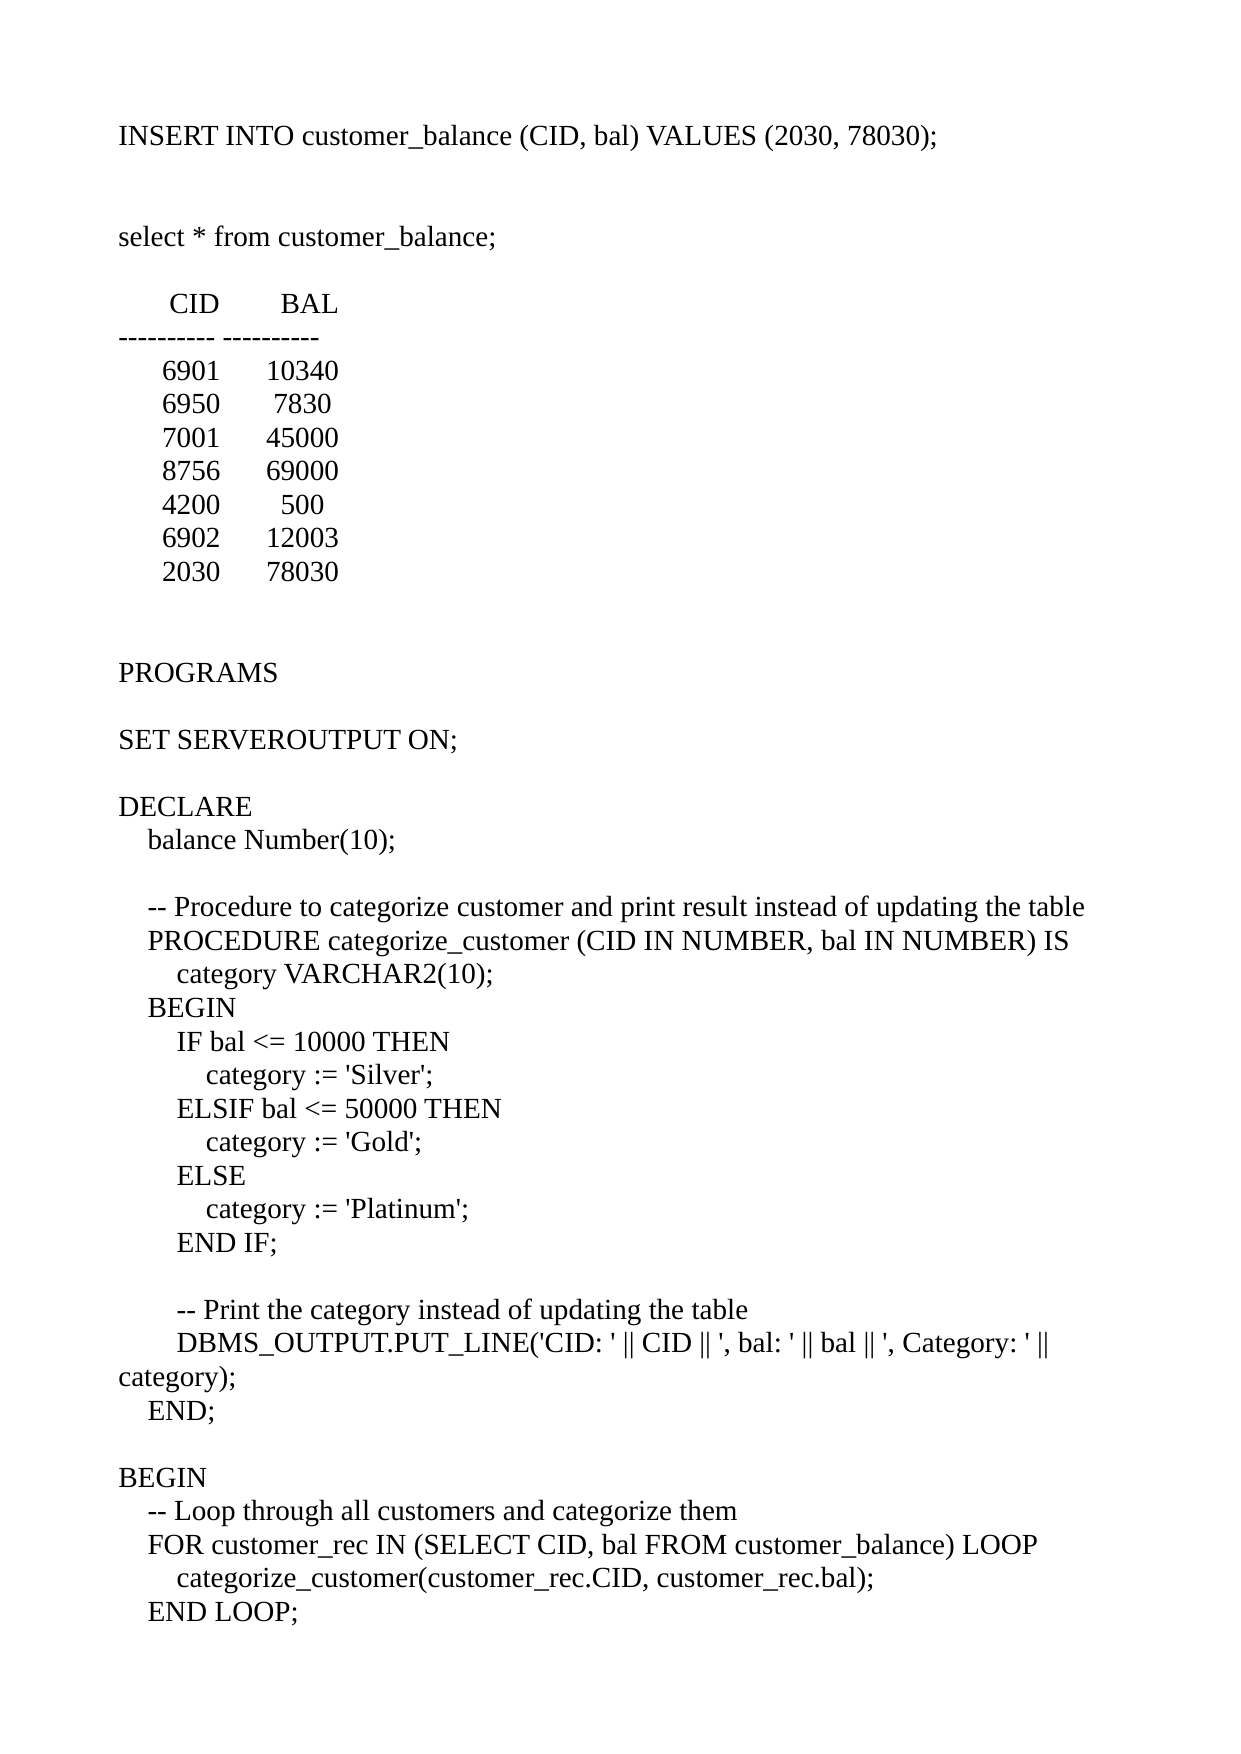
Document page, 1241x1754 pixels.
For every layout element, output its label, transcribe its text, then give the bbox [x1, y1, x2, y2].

text END LOOP; [118, 1594, 1122, 1627]
text 7001 45000 [118, 420, 1122, 453]
text category := 'Silver'; [118, 1057, 1122, 1091]
text FOR customer_rec IN (SELECT CID, bal FROM customer_balance) LOOP [118, 1527, 1122, 1560]
text 6950 7830 [118, 386, 1122, 420]
text END IF; [118, 1225, 1122, 1258]
text select * from customer_balance; [118, 219, 1122, 252]
text category := 'Gold'; [118, 1124, 1122, 1158]
text 4200 500 [118, 487, 1122, 521]
text category := 'Platinum'; [118, 1191, 1122, 1225]
text BEGIN [118, 1460, 1122, 1493]
text category VARCHAR2(10); [118, 957, 1122, 990]
text 6901 10340 [118, 353, 1122, 386]
text IF bal <= 10000 THEN [118, 1024, 1122, 1057]
text DECLARE [118, 789, 1122, 822]
text ---------- ---------- [118, 319, 1122, 353]
text CID BAL [118, 286, 1122, 319]
text -- Procedure to categorize customer and print result instead of updating the table [118, 889, 1122, 923]
text -- Print the category instead of updating the table [118, 1292, 1122, 1326]
text INSERT INTO customer_balance (CID, bal) VALUES (2030, 78030); [118, 118, 1122, 152]
text categorize_customer(customer_rec.CID, customer_rec.bal); [118, 1560, 1122, 1594]
text ELSE [118, 1158, 1122, 1191]
text ELSIF bal <= 50000 THEN [118, 1091, 1122, 1124]
text balance Number(10); [118, 822, 1122, 856]
text DBMS_OUTPUT.PUT_LINE('CID: ' || CID || ', bal: ' || bal || ', Category: ' || category); [118, 1326, 1122, 1393]
text 2030 78030 [118, 554, 1122, 588]
text 8756 69000 [118, 453, 1122, 487]
text SET SERVEROUTPUT ON; [118, 722, 1122, 755]
text 6902 12003 [118, 521, 1122, 554]
text PROCEDURE categorize_customer (CID IN NUMBER, bal IN NUMBER) IS [118, 923, 1122, 957]
text -- Loop through all customers and categorize them [118, 1493, 1122, 1527]
text PROGRAMS [118, 655, 1122, 688]
text BEGIN [118, 990, 1122, 1024]
text END; [118, 1393, 1122, 1426]
